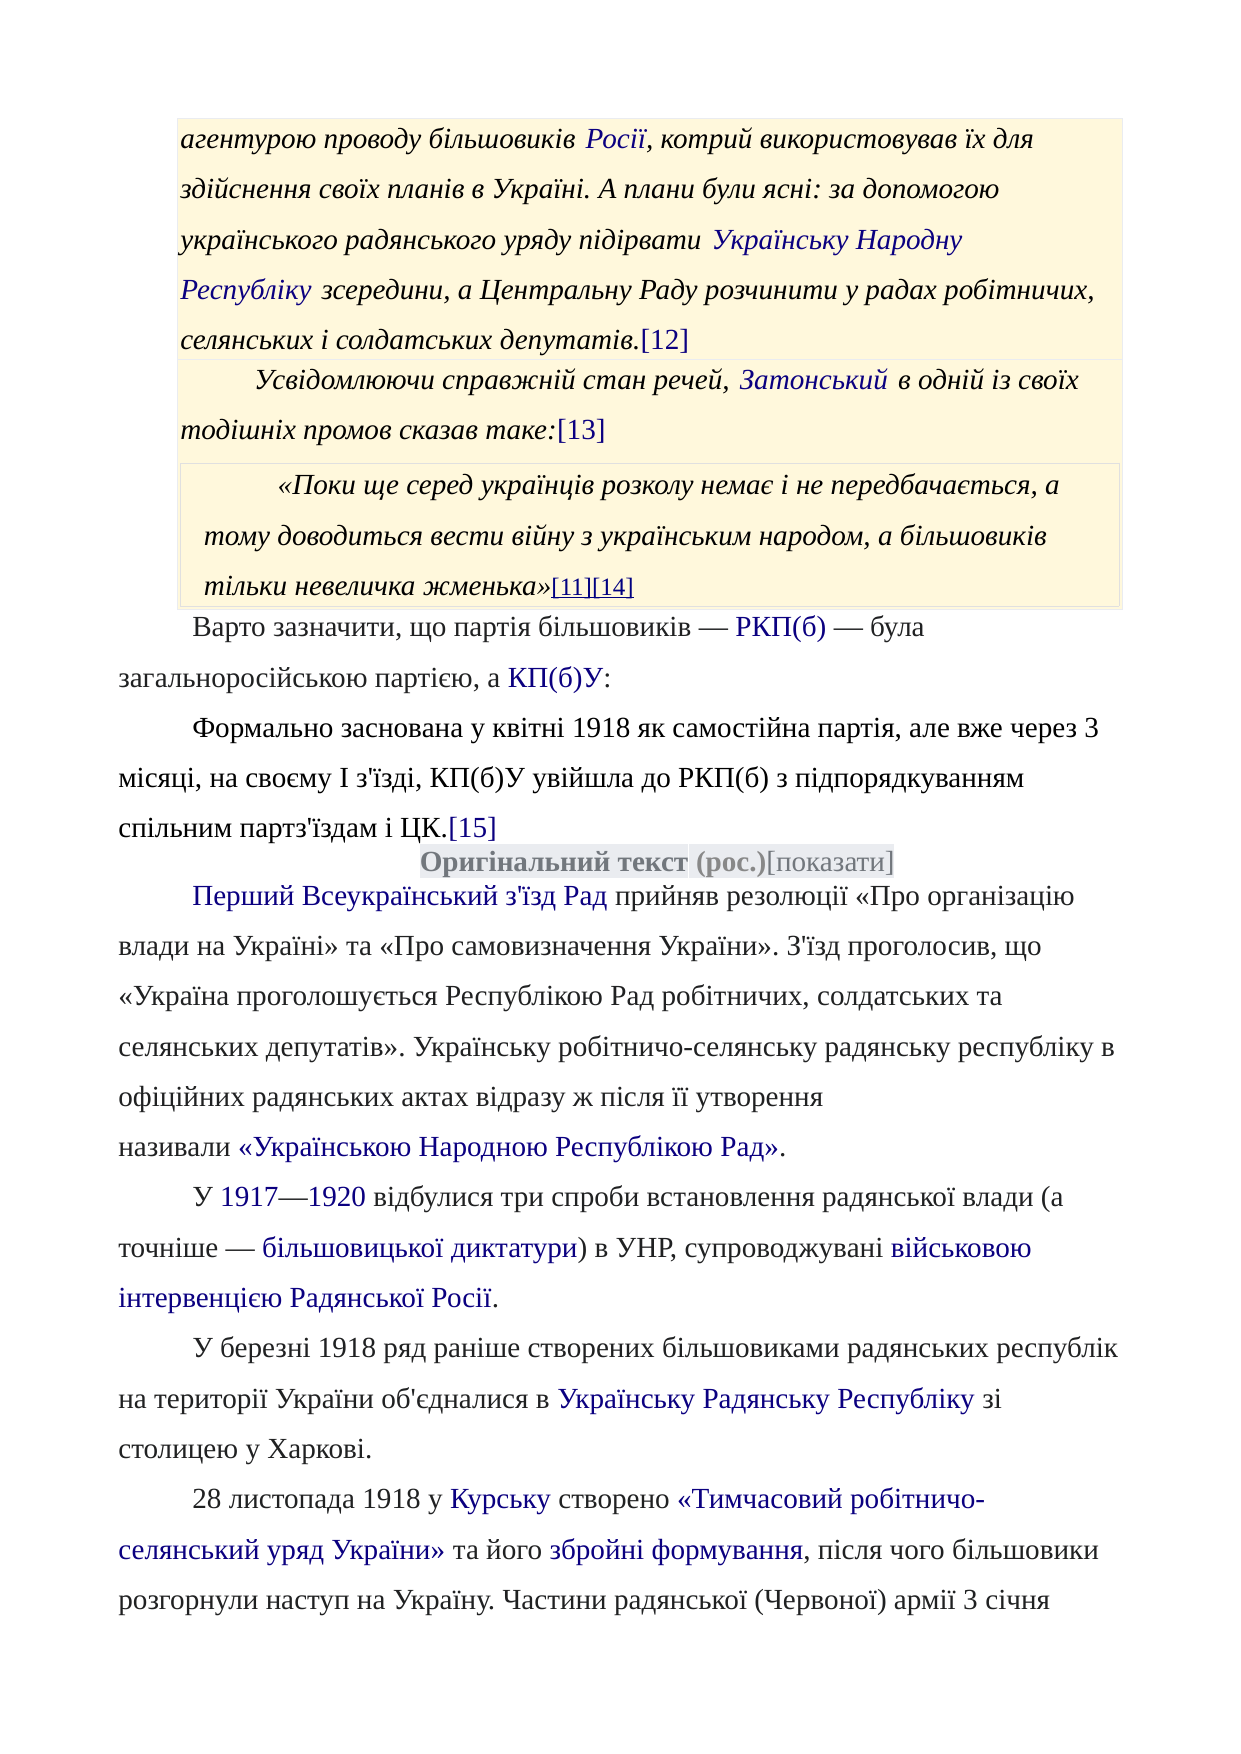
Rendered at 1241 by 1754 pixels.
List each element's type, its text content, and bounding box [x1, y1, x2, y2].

table_header Формально заснована у квітні 1918 як самостійна партія, але вже через 3 місяці, на своєму I з'їзді, КП(б)У увійшла до РКП(б) з підпорядкуванням спільним партз'їздам і ЦК.[15] Оригінальний текст (рос.)[показати] [118, 710, 1122, 878]
table_header Усвідомлюючи справжній стан речей, Затонський в одній із своїх тодішніх промов сказав таке:[13] «Поки ще серед українців розколу немає і не передбачається, а тому доводиться вести війну з українським народом, а більшовиків тільки невеличка жменька»[11][14] [178, 360, 1122, 609]
text У 1917—1920 відбулися три спроби встановлення радянської влади (а точніше — більшовицької диктатури) в УНР, супроводжувані військовою інтервенцією Радянської Росії. [118, 1179, 1122, 1314]
text Перший Всеукраїнський з'їзд Рад прийняв резолюції «Про організацію влади на Україні» та «Про самовизначення України». З'їзд проголосив, що «Україна проголошується Республікою Рад робітничих, солдатських та селянських депутатів». Українську робітничо-селянську радянську республіку в офіційних радянських актах відразу ж після її утворення називали «Українською Народною Республікою Рад». [118, 878, 1122, 1163]
table_header агентурою проводу більшовиків Росії, котрий використовував їх для здійснення своїх планів в Україні. А плани були ясні: за допомогою українського радянського уряду підірвати Українську Народну Республіку зсередини, а Центральну Раду розчинити у радах робітничих, селянських і солдатських депутатів.[12] [178, 119, 1122, 359]
text У березні 1918 ряд раніше створених більшовиками радянських республік на території України об'єдналися в Українську Радянську Республіку зі столицею у Харкові. [118, 1331, 1122, 1465]
text Варто зазначити, що партія більшовиків — РКП(б) — була загальноросійською партією, а КП(б)У: [118, 609, 1122, 693]
text 28 листопада 1918 у Курську створено «Тимчасовий робітничо-селянський уряд України» та його збройні формування, після чого більшовики розгорнули наступ на Україну. Частини радянської (Червоної) армії 3 січня [118, 1481, 1122, 1616]
